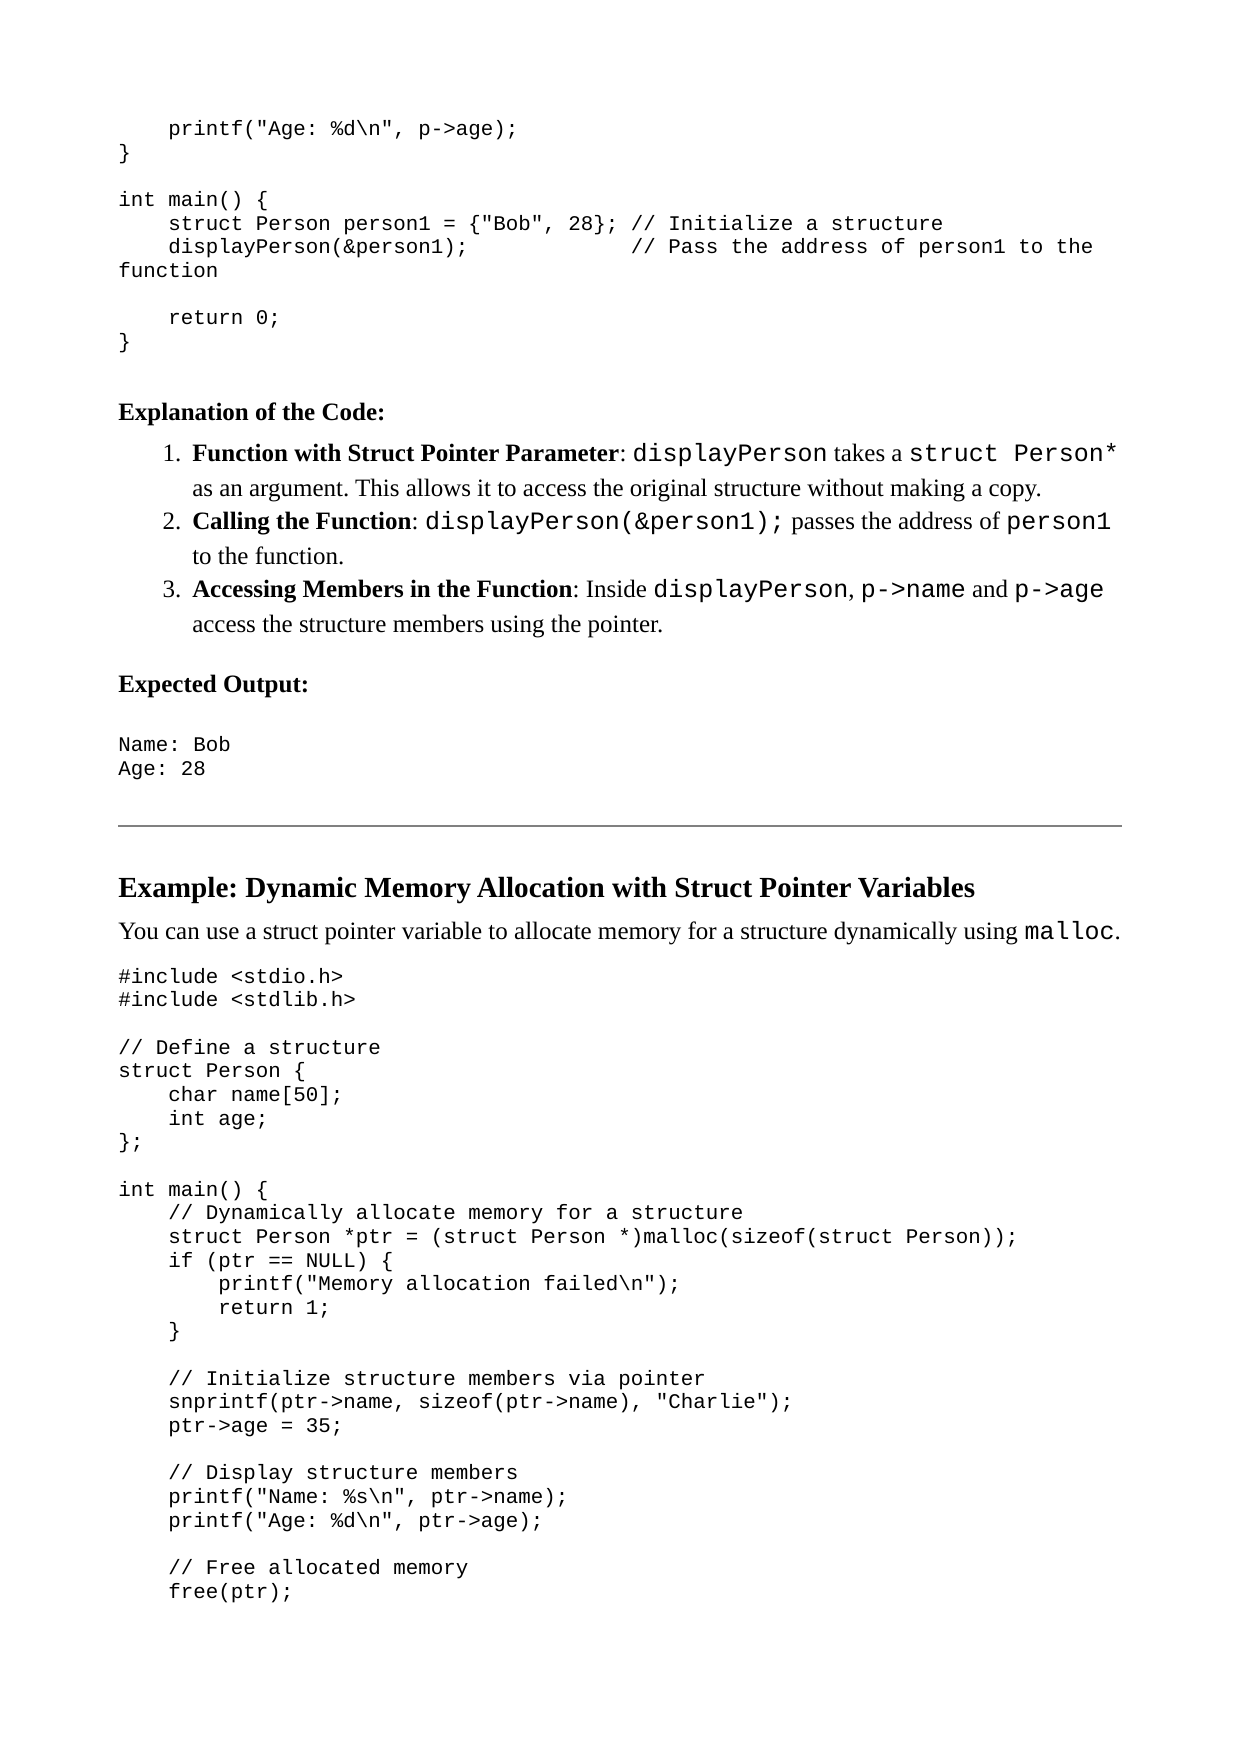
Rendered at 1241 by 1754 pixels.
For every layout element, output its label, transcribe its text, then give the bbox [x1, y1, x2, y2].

list Function with Struct Pointer Parameter: displayPerson takes a struct Person* as an argument. This allows it to access the original structure without making a copy. [162, 438, 1122, 502]
text // Dynamically allocate memory for a structure [118, 1202, 1122, 1226]
text struct Person person1 = {"Bob", 28}; // Initialize a structure [118, 213, 1122, 236]
text char name[50]; [118, 1084, 1122, 1108]
text return 0; [118, 307, 1122, 331]
text // Define a structure [118, 1037, 1122, 1060]
text if (ptr == NULL) { [118, 1249, 1122, 1273]
text #include <stdio.h> [118, 966, 1122, 989]
text }; [118, 1131, 1122, 1155]
text struct Person *ptr = (struct Person *)malloc(sizeof(struct Person)); [118, 1226, 1122, 1249]
text snprintf(ptr->name, sizeof(ptr->name), "Charlie"); [118, 1391, 1122, 1415]
text // Display structure members [118, 1462, 1122, 1486]
text int main() { [118, 189, 1122, 213]
text Name: Bob [118, 734, 1122, 758]
subtitle Explanation of the Code: [118, 397, 1122, 425]
text printf("Memory allocation failed\n"); [118, 1273, 1122, 1297]
text printf("Age: %d\n", ptr->age); [118, 1510, 1122, 1533]
text return 1; [118, 1297, 1122, 1321]
text #include <stdlib.h> [118, 989, 1122, 1013]
text // Initialize structure members via pointer [118, 1368, 1122, 1391]
text Age: 28 [118, 758, 1122, 781]
text displayPerson(&person1); // Pass the address of person1 to the function [118, 236, 1122, 284]
text } [118, 331, 1122, 354]
text You can use a struct pointer variable to allocate memory for a structure dynamically using malloc. [118, 916, 1122, 947]
text int main() { [118, 1179, 1122, 1202]
text } [118, 142, 1122, 165]
text // Free allocated memory [118, 1557, 1122, 1581]
subtitle Expected Output: [118, 669, 1122, 698]
text int age; [118, 1108, 1122, 1131]
list Calling the Function: displayPerson(&person1); passes the address of person1 to the function. [162, 506, 1122, 570]
text ptr->age = 35; [118, 1415, 1122, 1439]
subtitle Example: Dynamic Memory Allocation with Struct Pointer Variables [118, 870, 1122, 903]
text free(ptr); [118, 1581, 1122, 1604]
text printf("Name: %s\n", ptr->name); [118, 1486, 1122, 1510]
list Accessing Members in the Function: Inside displayPerson, p->name and p->age access the structure members using the pointer. [162, 574, 1122, 638]
text printf("Age: %d\n", p->age); [118, 118, 1122, 142]
text } [118, 1321, 1122, 1344]
text struct Person { [118, 1060, 1122, 1084]
